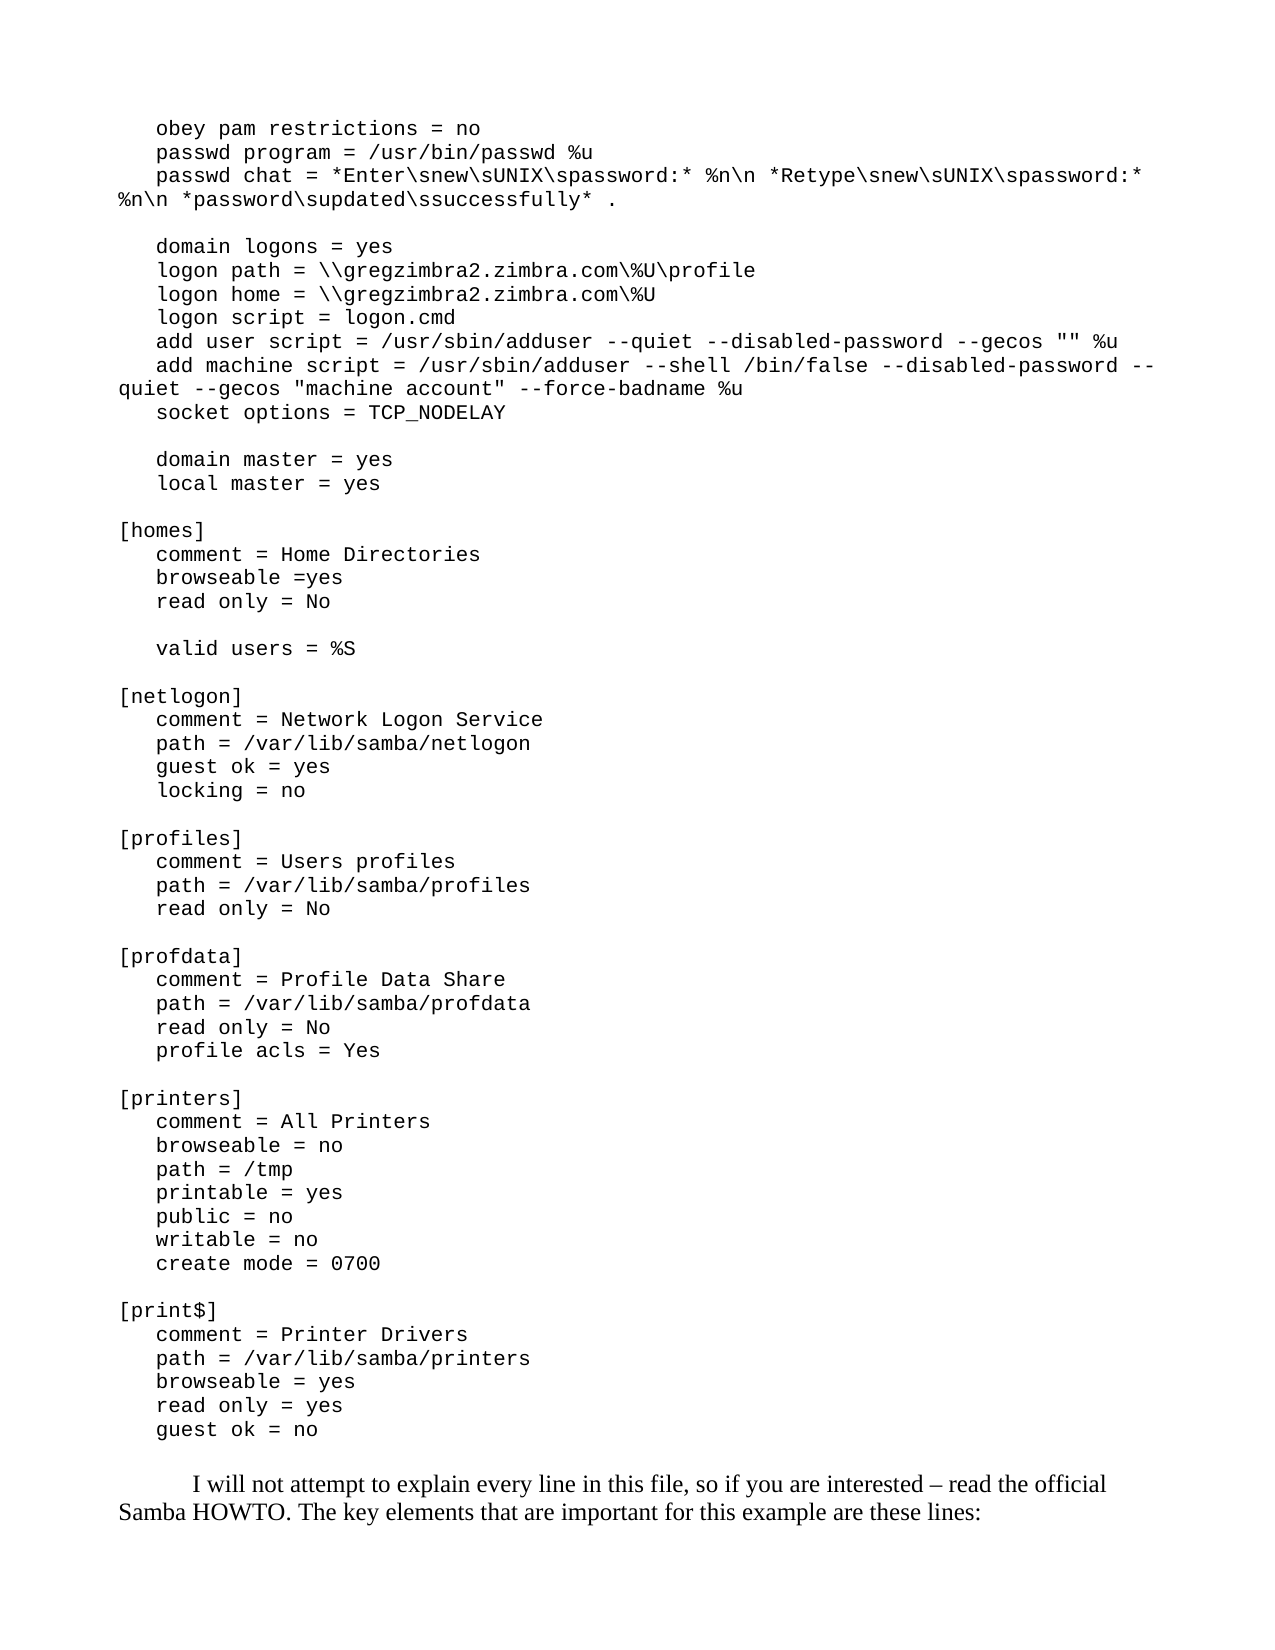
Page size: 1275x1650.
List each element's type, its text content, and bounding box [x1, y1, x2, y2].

text path = /var/lib/samba/profdata [118, 993, 1157, 1017]
text locking = no [118, 780, 1157, 804]
text logon path = \\gregzimbra2.zimbra.com\%U\profile [118, 260, 1157, 284]
text printable = yes [118, 1182, 1157, 1206]
text [homes] [118, 520, 1157, 544]
text guest ok = no [118, 1419, 1157, 1442]
text path = /var/lib/samba/profiles [118, 875, 1157, 898]
text comment = Profile Data Share [118, 969, 1157, 993]
text writable = no [118, 1229, 1157, 1253]
text comment = All Printers [118, 1111, 1157, 1135]
text read only = No [118, 1017, 1157, 1040]
text browseable = no [118, 1135, 1157, 1158]
text comment = Home Directories [118, 544, 1157, 567]
text passwd program = /usr/bin/passwd %u [118, 142, 1157, 165]
text I will not attempt to explain every line in this file, so if you are interested – read the official Samba HOWTO. The key elements that are important for this example are these lines: [118, 1470, 1157, 1525]
text add user script = /usr/sbin/adduser --quiet --disabled-password --gecos "" %u [118, 331, 1157, 354]
text logon script = logon.cmd [118, 307, 1157, 331]
text logon home = \\gregzimbra2.zimbra.com\%U [118, 284, 1157, 307]
text socket options = TCP_NODELAY [118, 402, 1157, 426]
text [profdata] [118, 946, 1157, 969]
text domain logons = yes [118, 236, 1157, 260]
text read only = yes [118, 1395, 1157, 1419]
text comment = Printer Drivers [118, 1324, 1157, 1348]
text browseable =yes [118, 567, 1157, 591]
text [printers] [118, 1088, 1157, 1111]
text public = no [118, 1206, 1157, 1229]
text add machine script = /usr/sbin/adduser --shell /bin/false --disabled-password --quiet --gecos "machine account" --force-badname %u [118, 354, 1157, 402]
text valid users = %S [118, 638, 1157, 662]
text comment = Network Logon Service [118, 709, 1157, 733]
text obey pam restrictions = no [118, 118, 1157, 142]
text path = /tmp [118, 1158, 1157, 1182]
text [netlogon] [118, 686, 1157, 709]
text domain master = yes [118, 449, 1157, 473]
text profile acls = Yes [118, 1040, 1157, 1064]
text path = /var/lib/samba/printers [118, 1348, 1157, 1371]
text [print$] [118, 1300, 1157, 1324]
text [profiles] [118, 827, 1157, 851]
text comment = Users profiles [118, 851, 1157, 875]
text browseable = yes [118, 1371, 1157, 1395]
text path = /var/lib/samba/netlogon [118, 733, 1157, 757]
text read only = No [118, 591, 1157, 615]
text guest ok = yes [118, 757, 1157, 780]
text read only = No [118, 898, 1157, 922]
text local master = yes [118, 473, 1157, 496]
text create mode = 0700 [118, 1253, 1157, 1277]
text passwd chat = *Enter\snew\sUNIX\spassword:* %n\n *Retype\snew\sUNIX\spassword:* %n\n *password\supdated\ssuccessfully* . [118, 165, 1157, 213]
